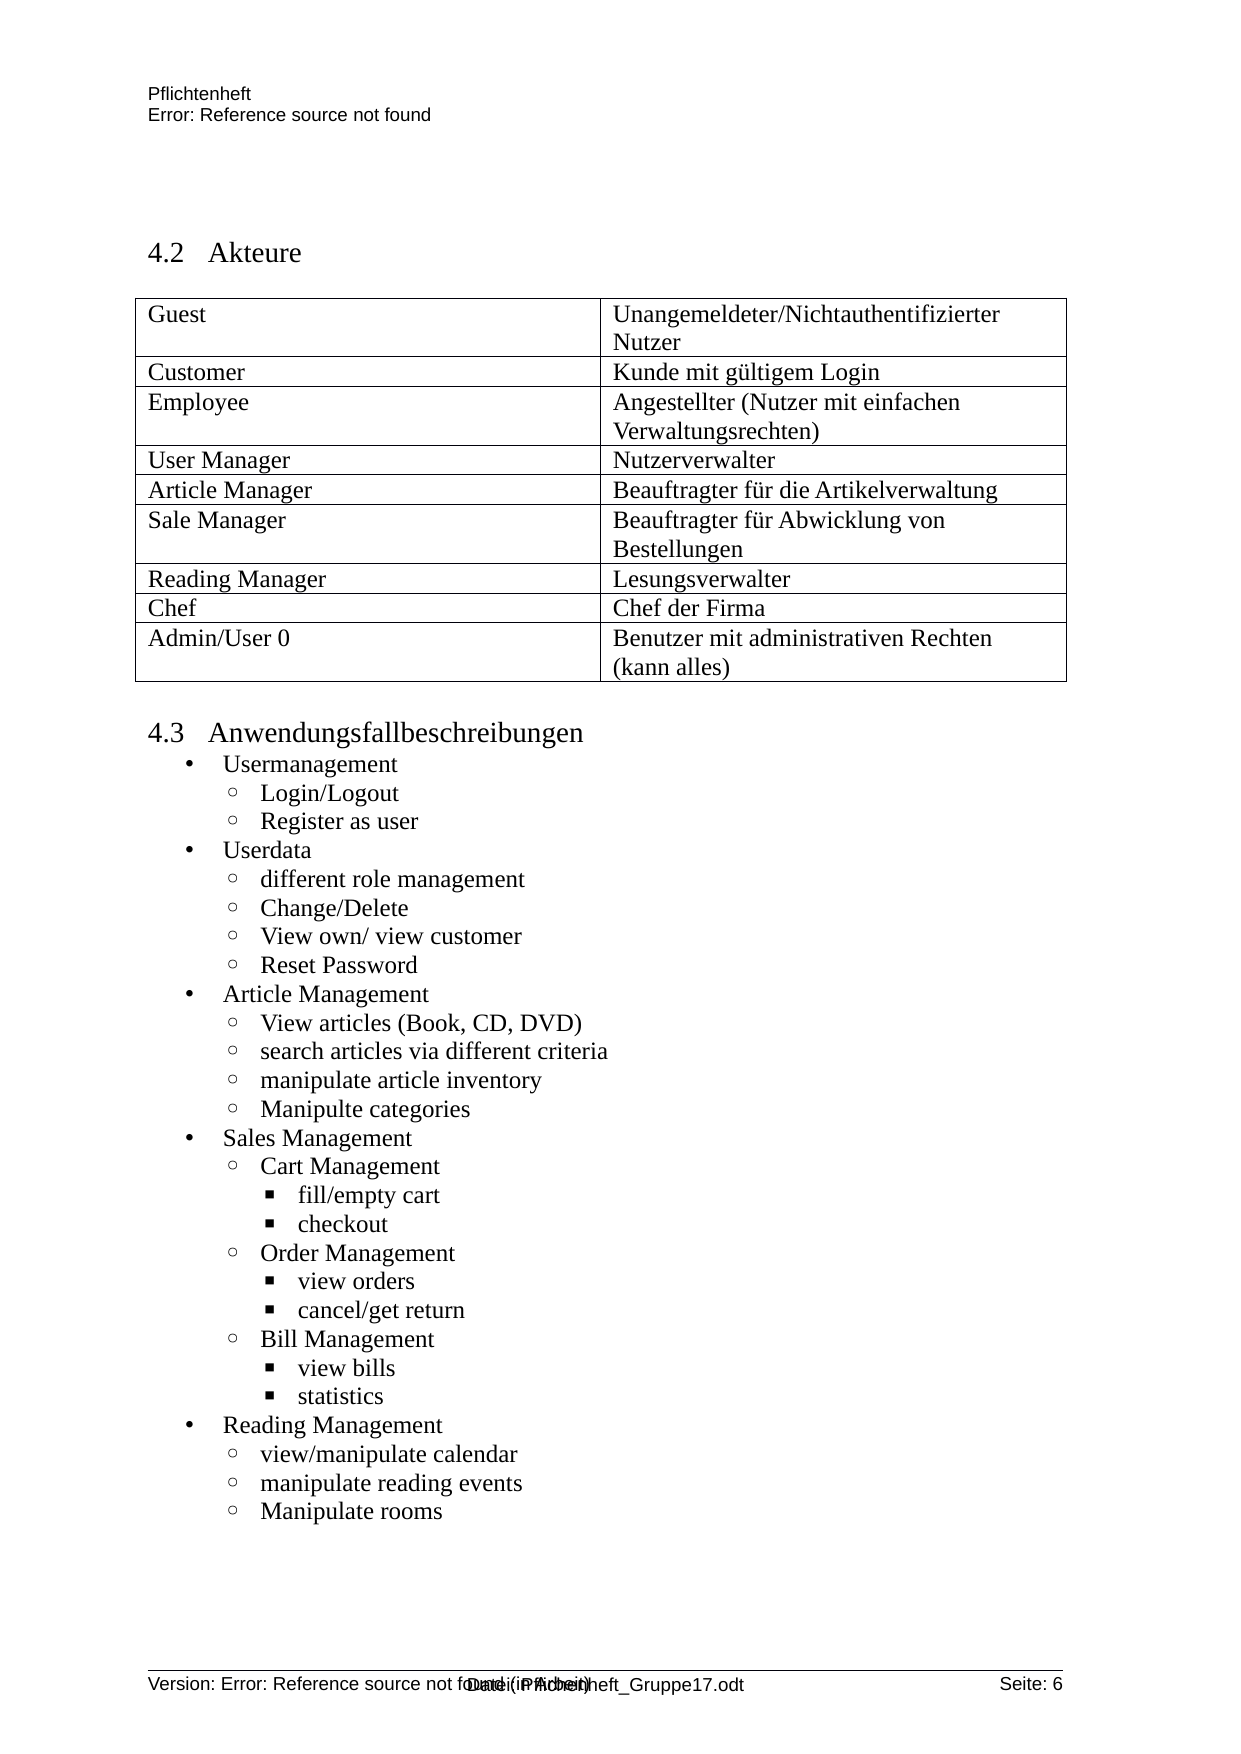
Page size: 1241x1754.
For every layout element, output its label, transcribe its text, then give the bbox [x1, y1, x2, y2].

table_cell Kunde mit gültigem Login [601, 357, 1066, 386]
list Userdata [185, 835, 1063, 864]
table_cell Benutzer mit administrativen Rechten (kann alles) [601, 623, 1066, 681]
list Login/Logout [223, 778, 1063, 806]
table_header Guest [136, 299, 600, 356]
table_cell Employee [136, 387, 600, 444]
list Manipulte categories [223, 1094, 1063, 1123]
list cancel/get return [260, 1295, 1063, 1324]
list statistics [260, 1381, 1063, 1410]
list View articles (Book, CD, DVD) [223, 1008, 1063, 1036]
table_cell Chef der Firma [601, 594, 1066, 622]
list different role management [223, 864, 1063, 893]
list Reading Management [185, 1410, 1063, 1439]
list Manipulate rooms [223, 1496, 1063, 1525]
table_cell Nutzerverwalter [601, 446, 1066, 474]
subtitle Anwendungsfallbeschreibungen [148, 715, 1063, 749]
list view orders [260, 1266, 1063, 1295]
list manipulate reading events [223, 1468, 1063, 1496]
list Register as user [223, 806, 1063, 835]
table_cell Beauftragter für die Artikelverwaltung [601, 475, 1066, 504]
table_cell Admin/User 0 [136, 623, 600, 681]
list manipulate article inventory [223, 1065, 1063, 1094]
list view/manipulate calendar [223, 1439, 1063, 1468]
list Reset Password [223, 950, 1063, 979]
table_cell Customer [136, 357, 600, 386]
list view bills [260, 1353, 1063, 1381]
table_cell User Manager [136, 446, 600, 474]
table_cell Sale Manager [136, 505, 600, 563]
table_cell Angestellter (Nutzer mit einfachen Verwaltungsrechten) [601, 387, 1066, 444]
list search articles via different criteria [223, 1036, 1063, 1065]
list checkout [260, 1209, 1063, 1238]
list Article Management [185, 979, 1063, 1008]
table_cell Beauftragter für Abwicklung von Bestellungen [601, 505, 1066, 563]
table_cell Chef [136, 594, 600, 622]
subtitle Akteure [148, 235, 1063, 269]
list Sales Management [185, 1123, 1063, 1151]
list fill/empty cart [260, 1180, 1063, 1209]
table_cell Lesungsverwalter [601, 564, 1066, 592]
list View own/ view customer [223, 921, 1063, 950]
list Change/Delete [223, 893, 1063, 921]
table_header Unangemeldeter/Nichtauthentifizierter Nutzer [601, 299, 1066, 356]
list Bill Management [223, 1324, 1063, 1353]
list Cart Management [223, 1151, 1063, 1180]
list Usermanagement [185, 749, 1063, 778]
table_cell Article Manager [136, 475, 600, 504]
table_cell Reading Manager [136, 564, 600, 592]
list Order Management [223, 1238, 1063, 1266]
